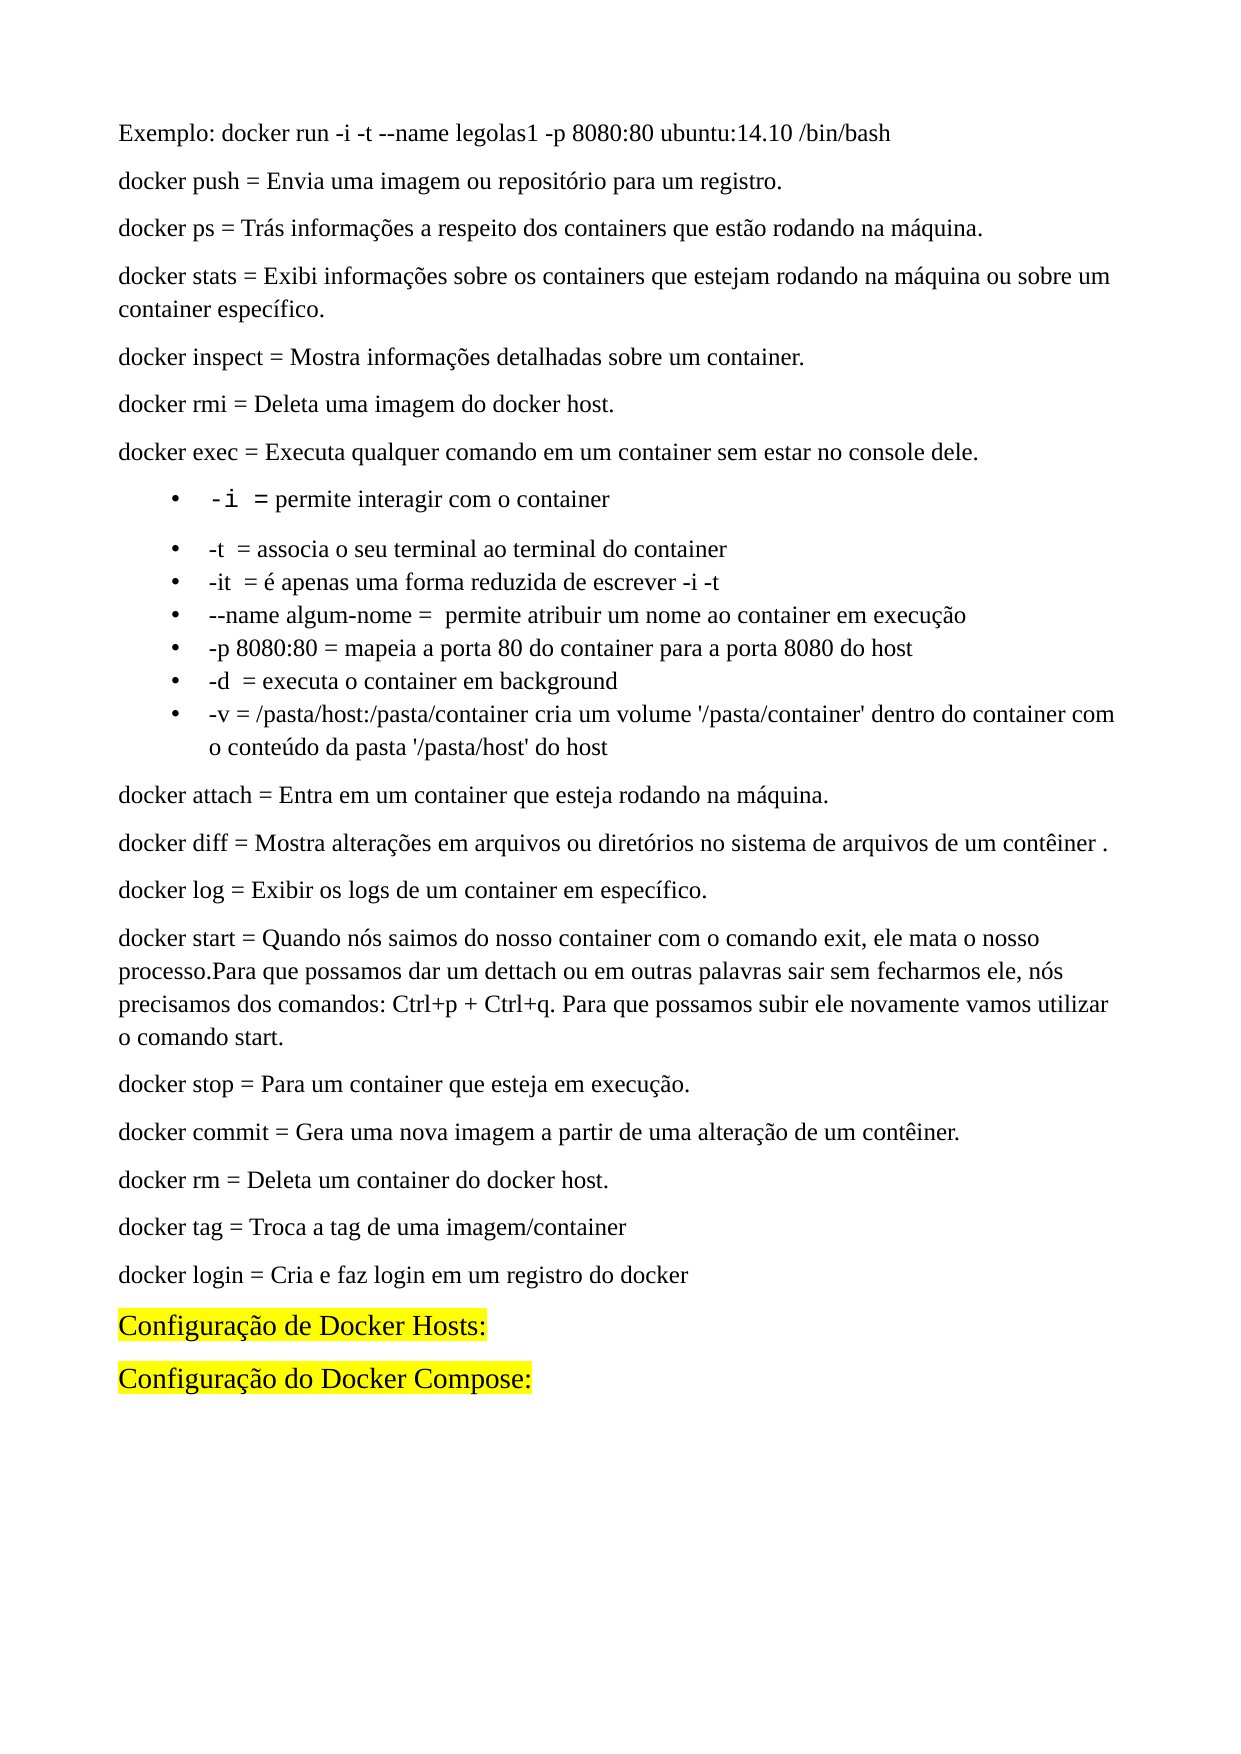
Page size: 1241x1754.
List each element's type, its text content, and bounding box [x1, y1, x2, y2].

text docker attach = Entra em um container que esteja rodando na máquina. [118, 780, 1122, 809]
text docker push = Envia uma imagem ou repositório para um registro. [118, 166, 1122, 194]
list -d = executa o container em background [171, 666, 1122, 695]
text docker ps = Trás informações a respeito dos containers que estão rodando na máquina. [118, 213, 1122, 242]
list -t = associa o seu terminal ao terminal do container [171, 534, 1122, 563]
text Exemplo: docker run -i -t --name legolas1 -p 8080:80 ubuntu:14.10 /bin/bash [118, 118, 1122, 147]
text Configuração do Docker Compose: [118, 1361, 1122, 1394]
text docker log = Exibir os logs de um container em específico. [118, 875, 1122, 904]
text docker login = Cria e faz login em um registro do docker [118, 1260, 1122, 1289]
text docker stats = Exibi informações sobre os containers que estejam rodando na máquina ou sobre um container específico. [118, 261, 1122, 323]
text docker tag = Troca a tag de uma imagem/container [118, 1212, 1122, 1241]
list -i = permite interagir com o container [171, 484, 1122, 515]
text docker diff = Mostra alterações em arquivos ou diretórios no sistema de arquivos de um contêiner . [118, 828, 1122, 856]
text docker inspect = Mostra informações detalhadas sobre um container. [118, 342, 1122, 370]
text docker stop = Para um container que esteja em execução. [118, 1069, 1122, 1098]
list -v = /pasta/host:/pasta/container cria um volume '/pasta/container' dentro do container com o conteúdo da pasta '/pasta/host' do host [171, 699, 1122, 761]
list --name algum-nome = permite atribuir um nome ao container em execução [171, 600, 1122, 629]
text docker commit = Gera uma nova imagem a partir de uma alteração de um contêiner. [118, 1117, 1122, 1146]
list -it = é apenas uma forma reduzida de escrever -i -t [171, 567, 1122, 596]
text docker start = Quando nós saimos do nosso container com o comando exit, ele mata o nosso processo.Para que possamos dar um dettach ou em outras palavras sair sem fecharmos ele, nós precisamos dos comandos: Ctrl+p + Ctrl+q. Para que possamos subir ele novamente vamos utilizar o comando start. [118, 923, 1122, 1051]
text Configuração de Docker Hosts: [118, 1308, 1122, 1341]
text docker rm = Deleta um container do docker host. [118, 1165, 1122, 1193]
text docker exec = Executa qualquer comando em um container sem estar no console dele. [118, 437, 1122, 466]
text docker rmi = Deleta uma imagem do docker host. [118, 389, 1122, 418]
list -p 8080:80 = mapeia a porta 80 do container para a porta 8080 do host [171, 633, 1122, 662]
